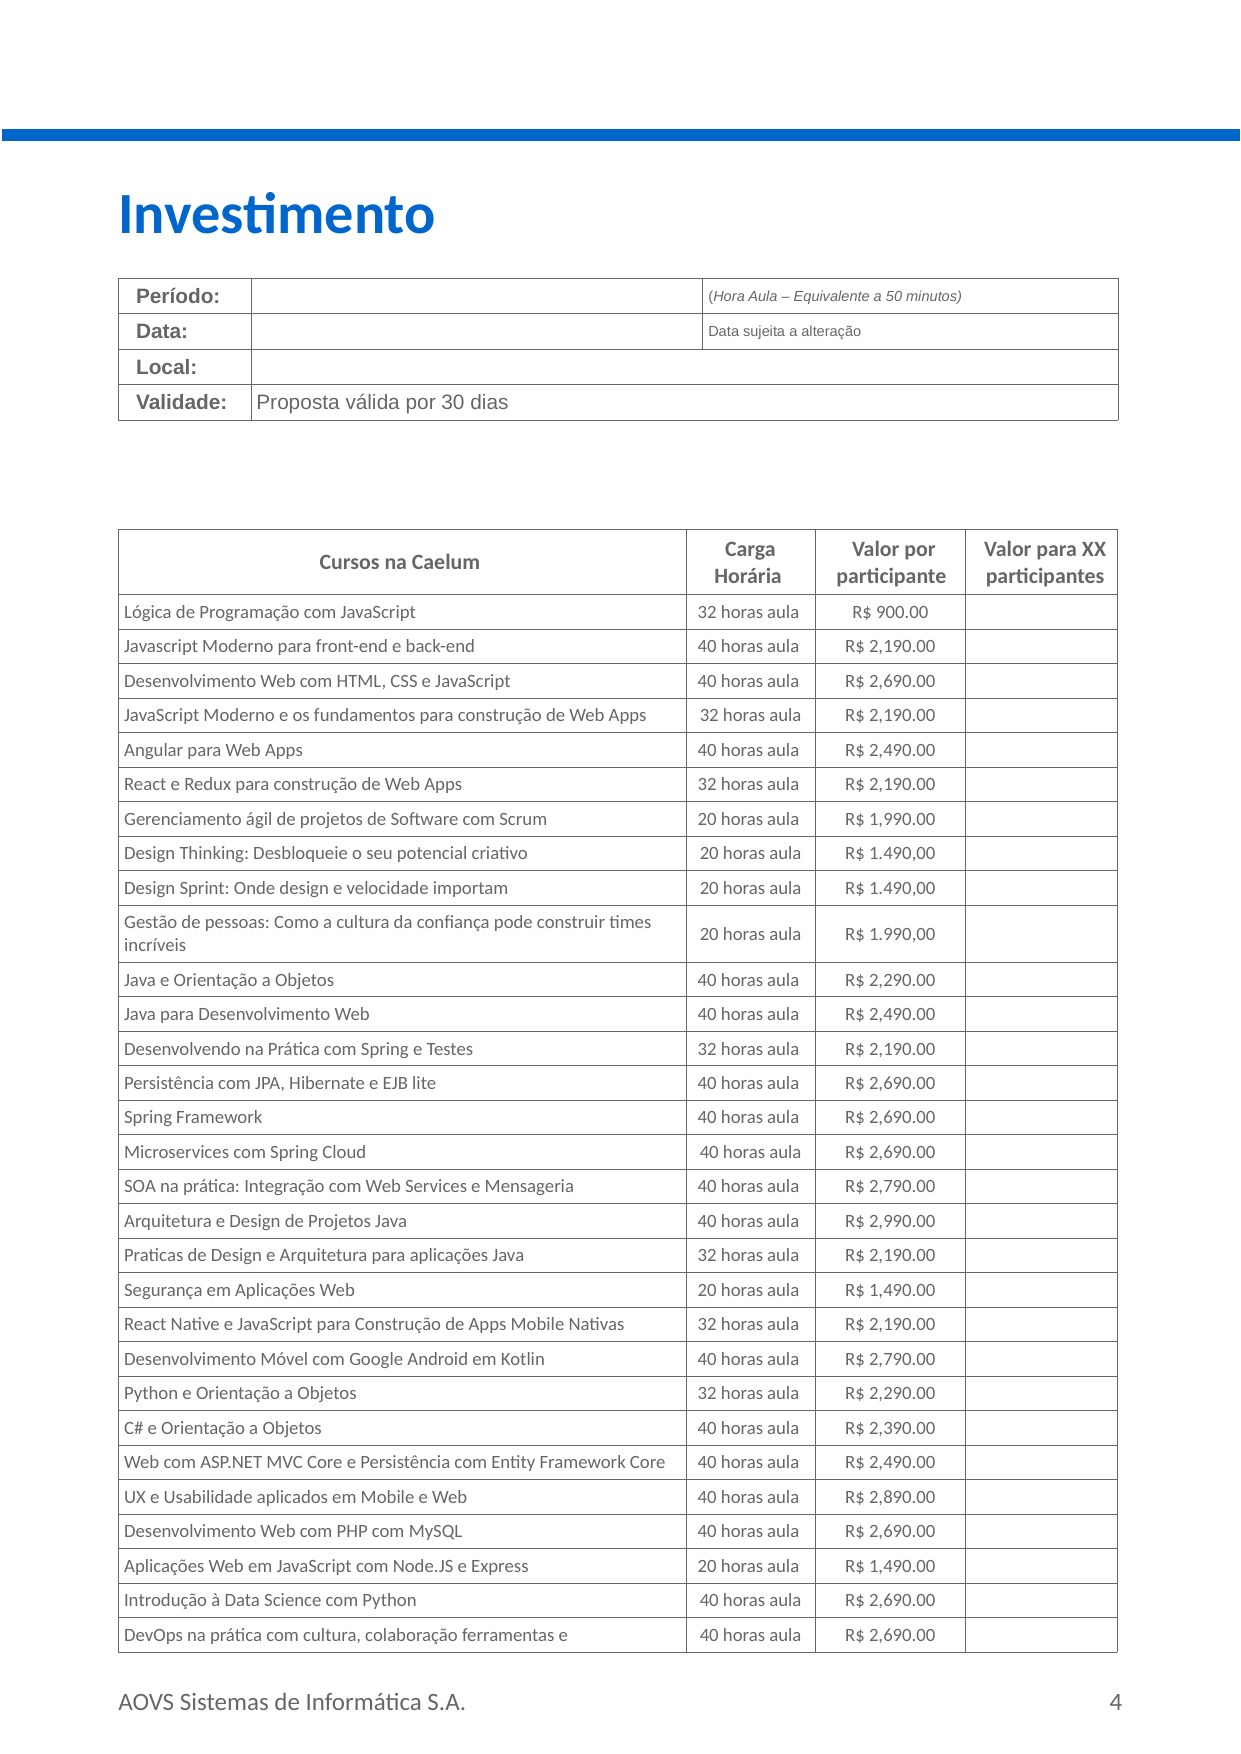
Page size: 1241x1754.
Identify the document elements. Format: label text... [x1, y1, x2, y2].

table_cell Design Thinking: Desbloqueie o seu potencial criativo [119, 837, 686, 870]
table_cell 32 horas aula [687, 1032, 815, 1065]
table_cell [966, 1549, 1117, 1583]
table_cell 40 horas aula [687, 1135, 815, 1169]
table_cell Persistência com JPA, Hibernate e EJB lite [119, 1066, 686, 1100]
table_header Período: [119, 279, 251, 313]
table_cell UX e Usabilidade aplicados em Mobile e Web [119, 1480, 686, 1514]
table_cell Desenvolvimento Web com PHP com MySQL [119, 1515, 686, 1548]
table_cell Introdução à Data Science com Python [119, 1584, 686, 1617]
table_cell R$ 2,490.00 [816, 997, 965, 1031]
table_cell 20 horas aula [687, 1273, 815, 1307]
table_cell [966, 1480, 1117, 1514]
table_cell Lógica de Programação com JavaScript [119, 595, 686, 629]
table_cell 20 horas aula [687, 1549, 815, 1583]
table_cell [966, 1135, 1117, 1169]
table_cell 20 horas aula [687, 802, 815, 836]
table_cell R$ 2,690.00 [816, 1066, 965, 1100]
table_cell R$ 2,190.00 [816, 768, 965, 801]
table_cell 32 horas aula [687, 699, 815, 732]
table_cell C# e Orientação a Objetos [119, 1411, 686, 1445]
table_cell Angular para Web Apps [119, 733, 686, 767]
table_cell R$ 1,490.00 [816, 1549, 965, 1583]
table_cell [966, 1204, 1117, 1238]
table_cell Design Sprint: Onde design e velocidade importam [119, 871, 686, 904]
table_cell 40 horas aula [687, 1618, 815, 1652]
table_cell R$ 2,490.00 [816, 1446, 965, 1479]
table_cell [252, 350, 1118, 384]
table_cell [966, 1446, 1117, 1479]
table_cell [252, 314, 702, 349]
table_cell Desenvolvendo na Prática com Spring e Testes [119, 1032, 686, 1065]
table_header Cursos na Caelum [119, 530, 686, 594]
table_cell JavaScript Moderno e os fundamentos para construção de Web Apps [119, 699, 686, 732]
table_cell Python e Orientação a Objetos [119, 1377, 686, 1410]
table_cell [966, 1239, 1117, 1272]
table_cell Local: [119, 350, 251, 384]
table_header (Hora Aula – Equivalente a 50 minutos) [703, 279, 1118, 313]
table_cell [966, 997, 1117, 1031]
table_cell R$ 900.00 [816, 595, 965, 629]
table_cell R$ 2,690.00 [816, 1584, 965, 1617]
table_cell 40 horas aula [687, 1204, 815, 1238]
table_cell [966, 1273, 1117, 1307]
table_cell 40 horas aula [687, 1066, 815, 1100]
table_cell R$ 2,490.00 [816, 733, 965, 767]
table_cell [966, 1377, 1117, 1410]
table_cell R$ 2,290.00 [816, 963, 965, 996]
table_cell 32 horas aula [687, 1239, 815, 1272]
table_cell [966, 1515, 1117, 1548]
table_cell [966, 1411, 1117, 1445]
table_cell 32 horas aula [687, 1377, 815, 1410]
table_cell Praticas de Design e Arquitetura para aplicações Java [119, 1239, 686, 1272]
table_cell 40 horas aula [687, 997, 815, 1031]
table_cell [966, 906, 1117, 962]
table_cell 40 horas aula [687, 1170, 815, 1203]
table_cell R$ 2,190.00 [816, 1308, 965, 1341]
table_cell R$ 2,890.00 [816, 1480, 965, 1514]
table_header [252, 279, 702, 313]
table_cell Desenvolvimento Web com HTML, CSS e JavaScript [119, 664, 686, 698]
table_cell Data: [119, 314, 251, 349]
subtitle Investimento [118, 176, 1122, 248]
table_cell 20 horas aula [687, 837, 815, 870]
table_cell [966, 1618, 1117, 1652]
table_cell [966, 733, 1117, 767]
table_cell 40 horas aula [687, 963, 815, 996]
table_cell R$ 1.490,00 [816, 837, 965, 870]
table_cell [966, 963, 1117, 996]
table_cell R$ 2,990.00 [816, 1204, 965, 1238]
table_cell R$ 1.990,00 [816, 906, 965, 962]
table_cell 40 horas aula [687, 1515, 815, 1548]
table_cell React e Redux para construção de Web Apps [119, 768, 686, 801]
table_cell Proposta válida por 30 dias [252, 385, 1118, 420]
table_cell R$ 2,690.00 [816, 1515, 965, 1548]
table_cell 32 horas aula [687, 768, 815, 801]
table_cell 40 horas aula [687, 1446, 815, 1479]
table_cell 40 horas aula [687, 1480, 815, 1514]
table_cell R$ 2,690.00 [816, 1135, 965, 1169]
table_cell R$ 1,490.00 [816, 1273, 965, 1307]
table_cell Aplicações Web em JavaScript com Node.JS e Express [119, 1549, 686, 1583]
table_cell Validade: [119, 385, 251, 420]
table_cell R$ 2,190.00 [816, 1032, 965, 1065]
table_cell R$ 2,690.00 [816, 1101, 965, 1134]
table_cell 40 horas aula [687, 1342, 815, 1376]
table_cell [966, 802, 1117, 836]
table_cell [966, 595, 1117, 629]
table_cell [966, 1101, 1117, 1134]
table_header Valor para XX participantes [966, 530, 1117, 594]
table_cell 40 horas aula [687, 1411, 815, 1445]
table_cell [966, 1308, 1117, 1341]
table_cell Javascript Moderno para front-end e back-end [119, 630, 686, 663]
table_cell Java e Orientação a Objetos [119, 963, 686, 996]
table_cell DevOps na prática com cultura, colaboração ferramentas e [119, 1618, 686, 1652]
table_cell [966, 837, 1117, 870]
table_cell [966, 768, 1117, 801]
table_cell R$ 1,990.00 [816, 802, 965, 836]
table_cell React Native e JavaScript para Construção de Apps Mobile Nativas [119, 1308, 686, 1341]
table_cell [966, 871, 1117, 904]
table_cell Gerenciamento ágil de projetos de Software com Scrum [119, 802, 686, 836]
table_cell [966, 630, 1117, 663]
table_cell [966, 1342, 1117, 1376]
table_cell Java para Desenvolvimento Web [119, 997, 686, 1031]
table_cell Segurança em Aplicações Web [119, 1273, 686, 1307]
table_cell R$ 1.490,00 [816, 871, 965, 904]
table_cell R$ 2,790.00 [816, 1170, 965, 1203]
table_cell Spring Framework [119, 1101, 686, 1134]
table_cell R$ 2,190.00 [816, 699, 965, 732]
table_cell 40 horas aula [687, 1584, 815, 1617]
table_cell 20 horas aula [687, 906, 815, 962]
table_cell 40 horas aula [687, 1101, 815, 1134]
table_cell [966, 1066, 1117, 1100]
table_cell 32 horas aula [687, 595, 815, 629]
table_cell 40 horas aula [687, 664, 815, 698]
table_cell 40 horas aula [687, 630, 815, 663]
table_cell R$ 2,790.00 [816, 1342, 965, 1376]
table_cell R$ 2,290.00 [816, 1377, 965, 1410]
table_cell R$ 2,190.00 [816, 630, 965, 663]
table_cell Desenvolvimento Móvel com Google Android em Kotlin [119, 1342, 686, 1376]
table_cell [966, 1032, 1117, 1065]
table_header Carga Horária [687, 530, 815, 594]
table_cell R$ 2,390.00 [816, 1411, 965, 1445]
table_cell R$ 2,690.00 [816, 1618, 965, 1652]
table_cell [966, 699, 1117, 732]
table_cell Data sujeita a alteração [703, 314, 1118, 349]
table_cell 40 horas aula [687, 733, 815, 767]
table_cell 20 horas aula [687, 871, 815, 904]
table_cell [966, 1584, 1117, 1617]
table_cell Microservices com Spring Cloud [119, 1135, 686, 1169]
table_cell [966, 1170, 1117, 1203]
table_cell Gestão de pessoas: Como a cultura da confiança pode construir times incríveis [119, 906, 686, 962]
table_cell 32 horas aula [687, 1308, 815, 1341]
table_cell R$ 2,190.00 [816, 1239, 965, 1272]
table_cell SOA na prática: Integração com Web Services e Mensageria [119, 1170, 686, 1203]
table_cell [966, 664, 1117, 698]
table_cell Web com ASP.NET MVC Core e Persistência com Entity Framework Core [119, 1446, 686, 1479]
table_cell R$ 2,690.00 [816, 664, 965, 698]
table_header Valor por participante [816, 530, 965, 594]
table_cell Arquitetura e Design de Projetos Java [119, 1204, 686, 1238]
